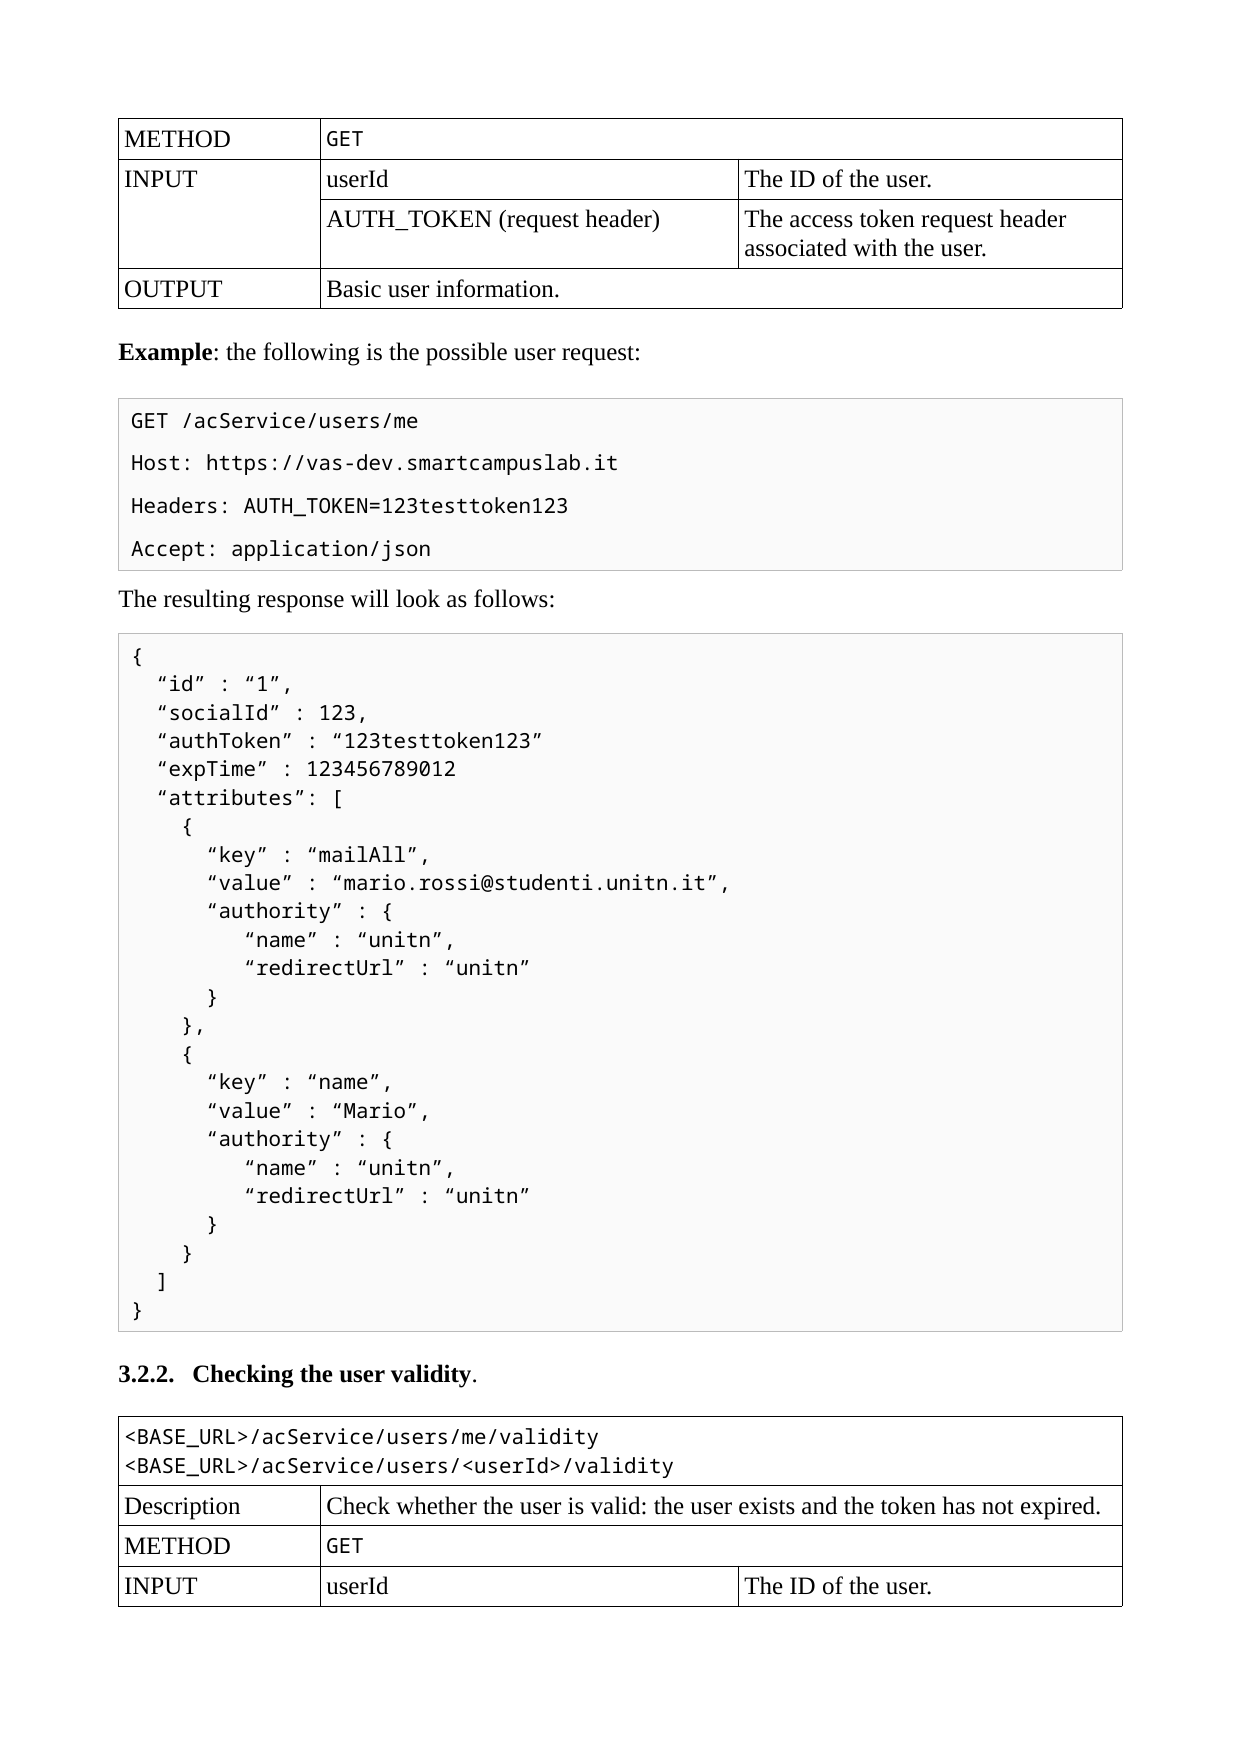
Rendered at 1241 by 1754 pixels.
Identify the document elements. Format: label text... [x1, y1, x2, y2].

table_cell Basic user information. [321, 269, 1122, 308]
table_cell OUTPUT [119, 269, 320, 308]
text } [119, 1202, 1122, 1230]
table_cell METHOD [119, 1526, 320, 1566]
table_cell Description [119, 1486, 320, 1525]
text “authToken” : “123testtoken123” [119, 718, 1122, 747]
text “name” : “unitn”, [119, 917, 1122, 946]
text “attributes”: [ [119, 775, 1122, 804]
table_cell The ID of the user. [739, 160, 1122, 199]
text Host: https://vas-dev.smartcampuslab.it [119, 441, 1122, 477]
table_cell The access token request header associated with the user. [739, 200, 1122, 268]
table_cell The ID of the user. [739, 1567, 1122, 1606]
table_cell METHOD [119, 119, 320, 158]
text } [119, 1230, 1122, 1259]
text GET /acService/users/me [119, 399, 1122, 434]
table_cell GET [321, 1526, 1122, 1566]
text “redirectUrl” : “unitn” [119, 946, 1122, 974]
text } [119, 974, 1122, 1003]
text ] [119, 1259, 1122, 1287]
table_cell Check whether the user is valid: the user exists and the token has not expired. [321, 1486, 1122, 1525]
text Accept: application/json [119, 526, 1122, 570]
text Example: the following is the possible user request: [118, 337, 1122, 365]
text “socialId” : 123, [119, 690, 1122, 718]
table_cell userId [321, 1567, 738, 1606]
table_cell userId [321, 160, 738, 199]
text “authority” : { [119, 889, 1122, 917]
text “value” : “Mario”, [119, 1088, 1122, 1117]
text “key” : “name”, [119, 1060, 1122, 1088]
text “value” : “mario.rossi@studenti.unitn.it”, [119, 861, 1122, 889]
text “authority” : { [119, 1117, 1122, 1145]
text The resulting response will look as follows: [118, 584, 1122, 613]
text “name” : “unitn”, [119, 1145, 1122, 1173]
text { [119, 634, 1122, 662]
table_cell AUTH_TOKEN (request header) [321, 200, 738, 268]
text “key” : “mailAll”, [119, 832, 1122, 861]
table_cell INPUT [119, 1567, 320, 1606]
text “redirectUrl” : “unitn” [119, 1173, 1122, 1202]
text }, [119, 1003, 1122, 1031]
table_header <BASE_URL>/acService/users/me/validity <BASE_URL>/acService/users/<userId>/validity [119, 1417, 1122, 1485]
text 3.2.2. Checking the user validity. [118, 1359, 1122, 1388]
text { [119, 804, 1122, 832]
text { [119, 1031, 1122, 1060]
table_cell INPUT [119, 160, 320, 268]
table_cell GET [321, 119, 1122, 158]
text “expTime” : 123456789012 [119, 747, 1122, 775]
text “id” : “1”, [119, 662, 1122, 690]
text } [119, 1287, 1122, 1331]
text Headers: AUTH_TOKEN=123testtoken123 [119, 483, 1122, 519]
